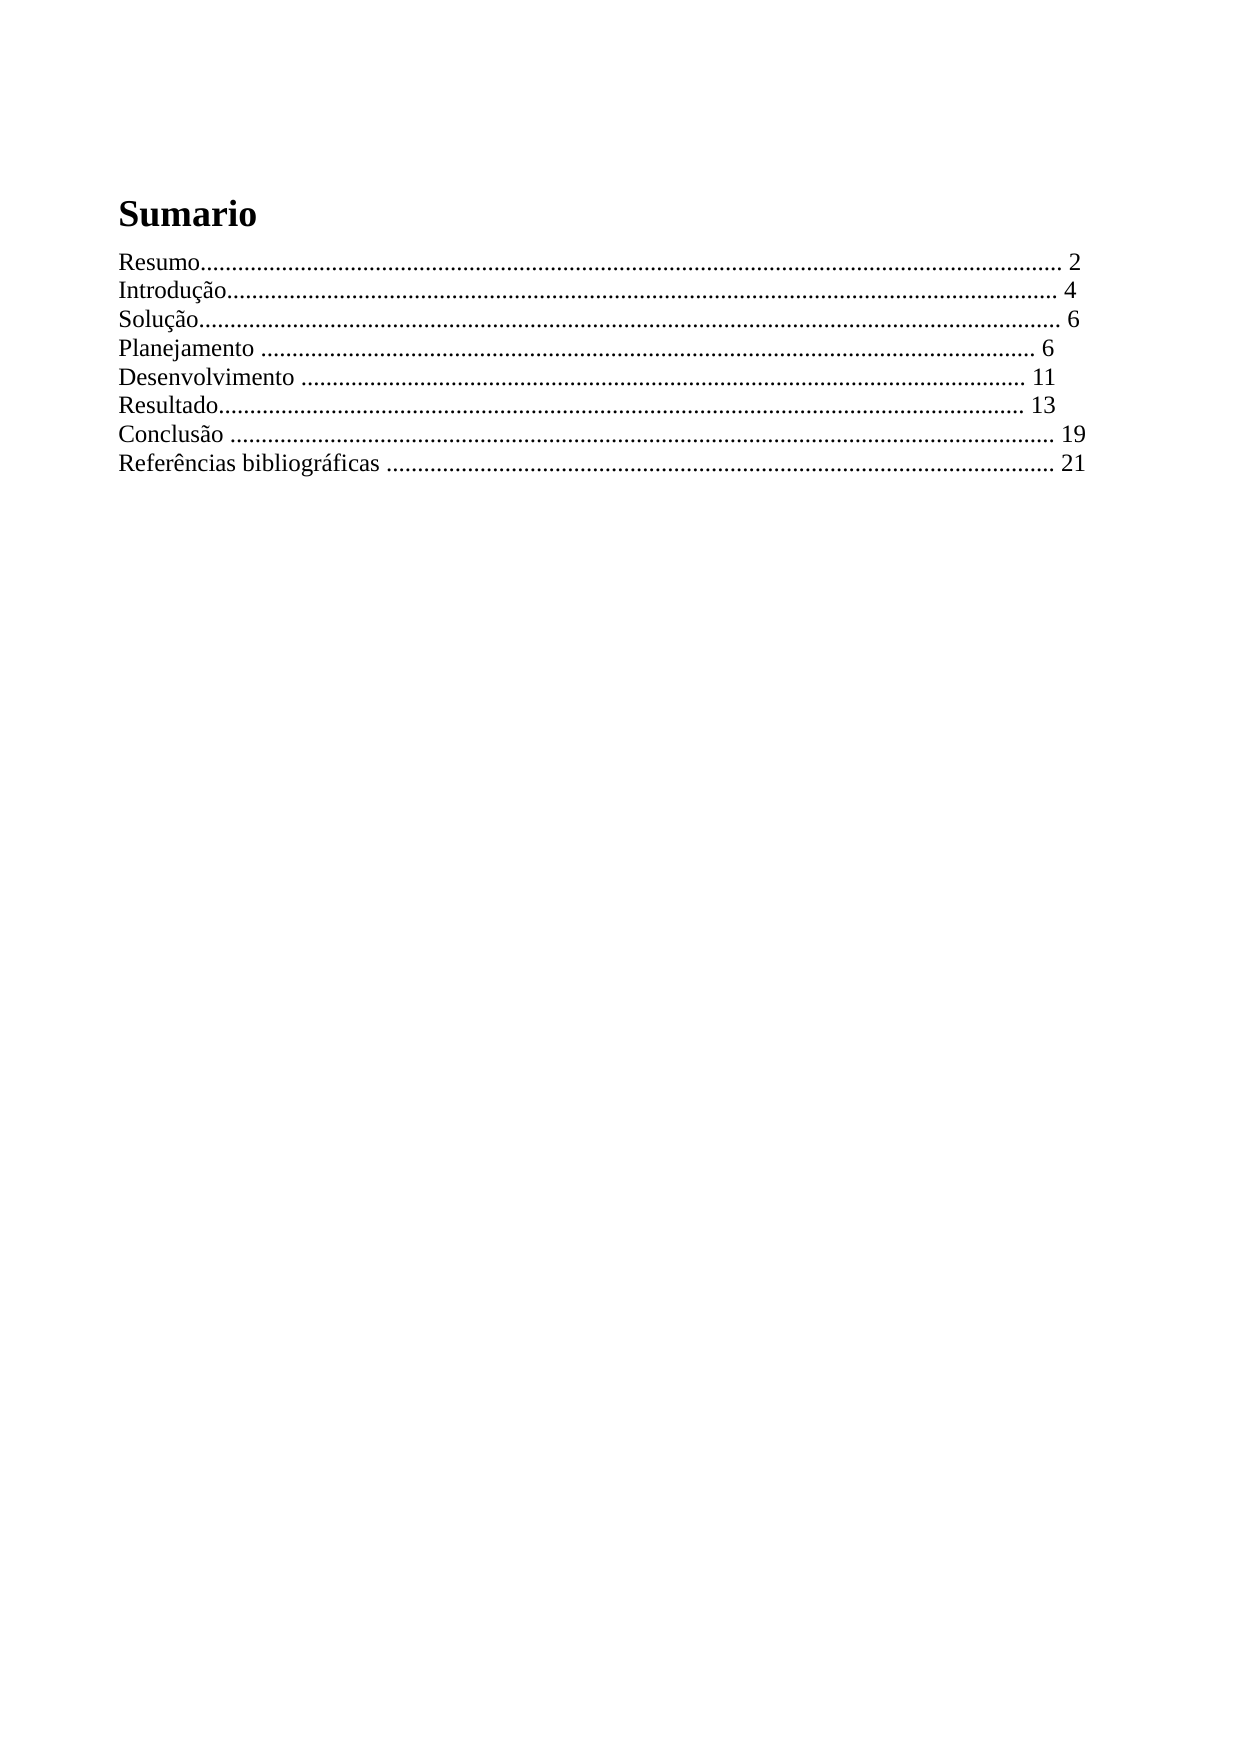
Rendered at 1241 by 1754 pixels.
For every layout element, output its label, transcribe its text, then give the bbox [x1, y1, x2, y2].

subtitle Sumario [118, 191, 1122, 234]
text Resumo.......................................................................................................................................... 2 Introdução..................................................................................................................................... 4 Solução.......................................................................................................................................... 6 Planejamento ............................................................................................................................ 6 Desenvolvimento .................................................................................................................... 11 Resultado................................................................................................................................. 13 Conclusão .................................................................................................................................... 19 Referências bibliográficas ........................................................................................................... 21 [118, 247, 1122, 477]
